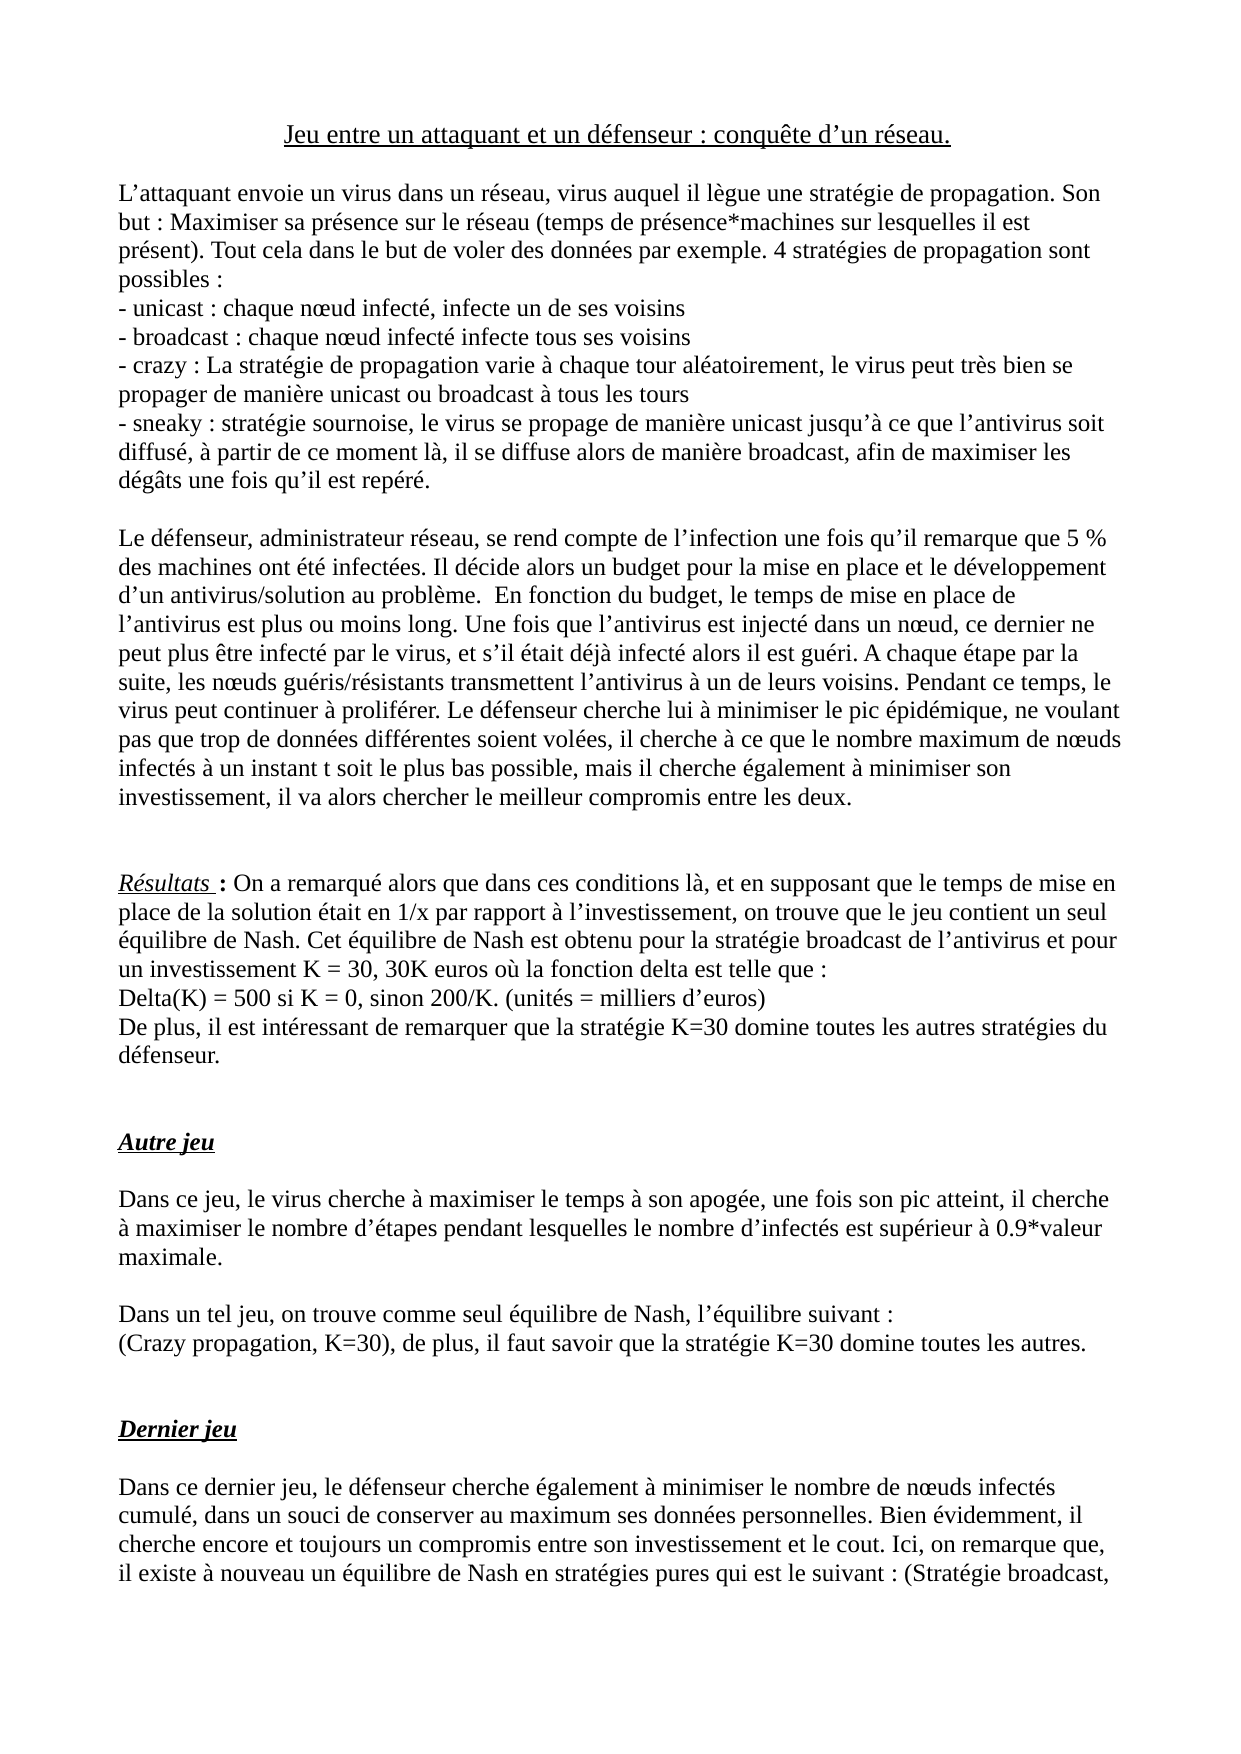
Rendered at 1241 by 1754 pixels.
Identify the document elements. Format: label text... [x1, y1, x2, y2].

text Delta(K) = 500 si K = 0, sinon 200/K. (unités = milliers d’euros) [118, 983, 1122, 1012]
text Résultats : On a remarqué alors que dans ces conditions là, et en supposant que le temps de mise en place de la solution était en 1/x par rapport à l’investissement, on trouve que le jeu contient un seul équilibre de Nash. Cet équilibre de Nash est obtenu pour la stratégie broadcast de l’antivirus et pour un investissement K = 30, 30K euros où la fonction delta est telle que : [118, 868, 1122, 983]
text De plus, il est intéressant de remarquer que la stratégie K=30 domine toutes les autres stratégies du défenseur. [118, 1012, 1122, 1069]
text - unicast : chaque nœud infecté, infecte un de ses voisins [118, 293, 1122, 322]
text Dans un tel jeu, on trouve comme seul équilibre de Nash, l’équilibre suivant : [118, 1299, 1122, 1328]
text (Crazy propagation, K=30), de plus, il faut savoir que la stratégie K=30 domine toutes les autres. [118, 1328, 1122, 1357]
text Dans ce jeu, le virus cherche à maximiser le temps à son apogée, une fois son pic atteint, il cherche à maximiser le nombre d’étapes pendant lesquelles le nombre d’infectés est supérieur à 0.9*valeur maximale. [118, 1184, 1122, 1271]
text - crazy : La stratégie de propagation varie à chaque tour aléatoirement, le virus peut très bien se propager de manière unicast ou broadcast à tous les tours [118, 351, 1122, 408]
text - broadcast : chaque nœud infecté infecte tous ses voisins [118, 322, 1122, 351]
text - sneaky : stratégie sournoise, le virus se propage de manière unicast jusqu’à ce que l’antivirus soit diffusé, à partir de ce moment là, il se diffuse alors de manière broadcast, afin de maximiser les dégâts une fois qu’il est repéré. [118, 408, 1122, 494]
text Autre jeu [118, 1127, 1122, 1156]
text Le défenseur, administrateur réseau, se rend compte de l’infection une fois qu’il remarque que 5 % des machines ont été infectées. Il décide alors un budget pour la mise en place et le développement d’un antivirus/solution au problème. En fonction du budget, le temps de mise en place de l’antivirus est plus ou moins long. Une fois que l’antivirus est injecté dans un nœud, ce dernier ne peut plus être infecté par le virus, et s’il était déjà infecté alors il est guéri. A chaque étape par la suite, les nœuds guéris/résistants transmettent l’antivirus à un de leurs voisins. Pendant ce temps, le virus peut continuer à proliférer. Le défenseur cherche lui à minimiser le pic épidémique, ne voulant pas que trop de données différentes soient volées, il cherche à ce que le nombre maximum de nœuds infectés à un instant t soit le plus bas possible, mais il cherche également à minimiser son investissement, il va alors chercher le meilleur compromis entre les deux. [118, 523, 1122, 811]
text Dernier jeu [118, 1414, 1122, 1443]
text Jeu entre un attaquant et un défenseur : conquête d’un réseau. [118, 118, 1122, 149]
text L’attaquant envoie un virus dans un réseau, virus auquel il lègue une stratégie de propagation. Son but : Maximiser sa présence sur le réseau (temps de présence*machines sur lesquelles il est présent). Tout cela dans le but de voler des données par exemple. 4 stratégies de propagation sont possibles : [118, 178, 1122, 293]
text Dans ce dernier jeu, le défenseur cherche également à minimiser le nombre de nœuds infectés cumulé, dans un souci de conserver au maximum ses données personnelles. Bien évidemment, il cherche encore et toujours un compromis entre son investissement et le cout. Ici, on remarque que, il existe à nouveau un équilibre de Nash en stratégies pures qui est le suivant : (Stratégie broadcast, [118, 1472, 1122, 1587]
